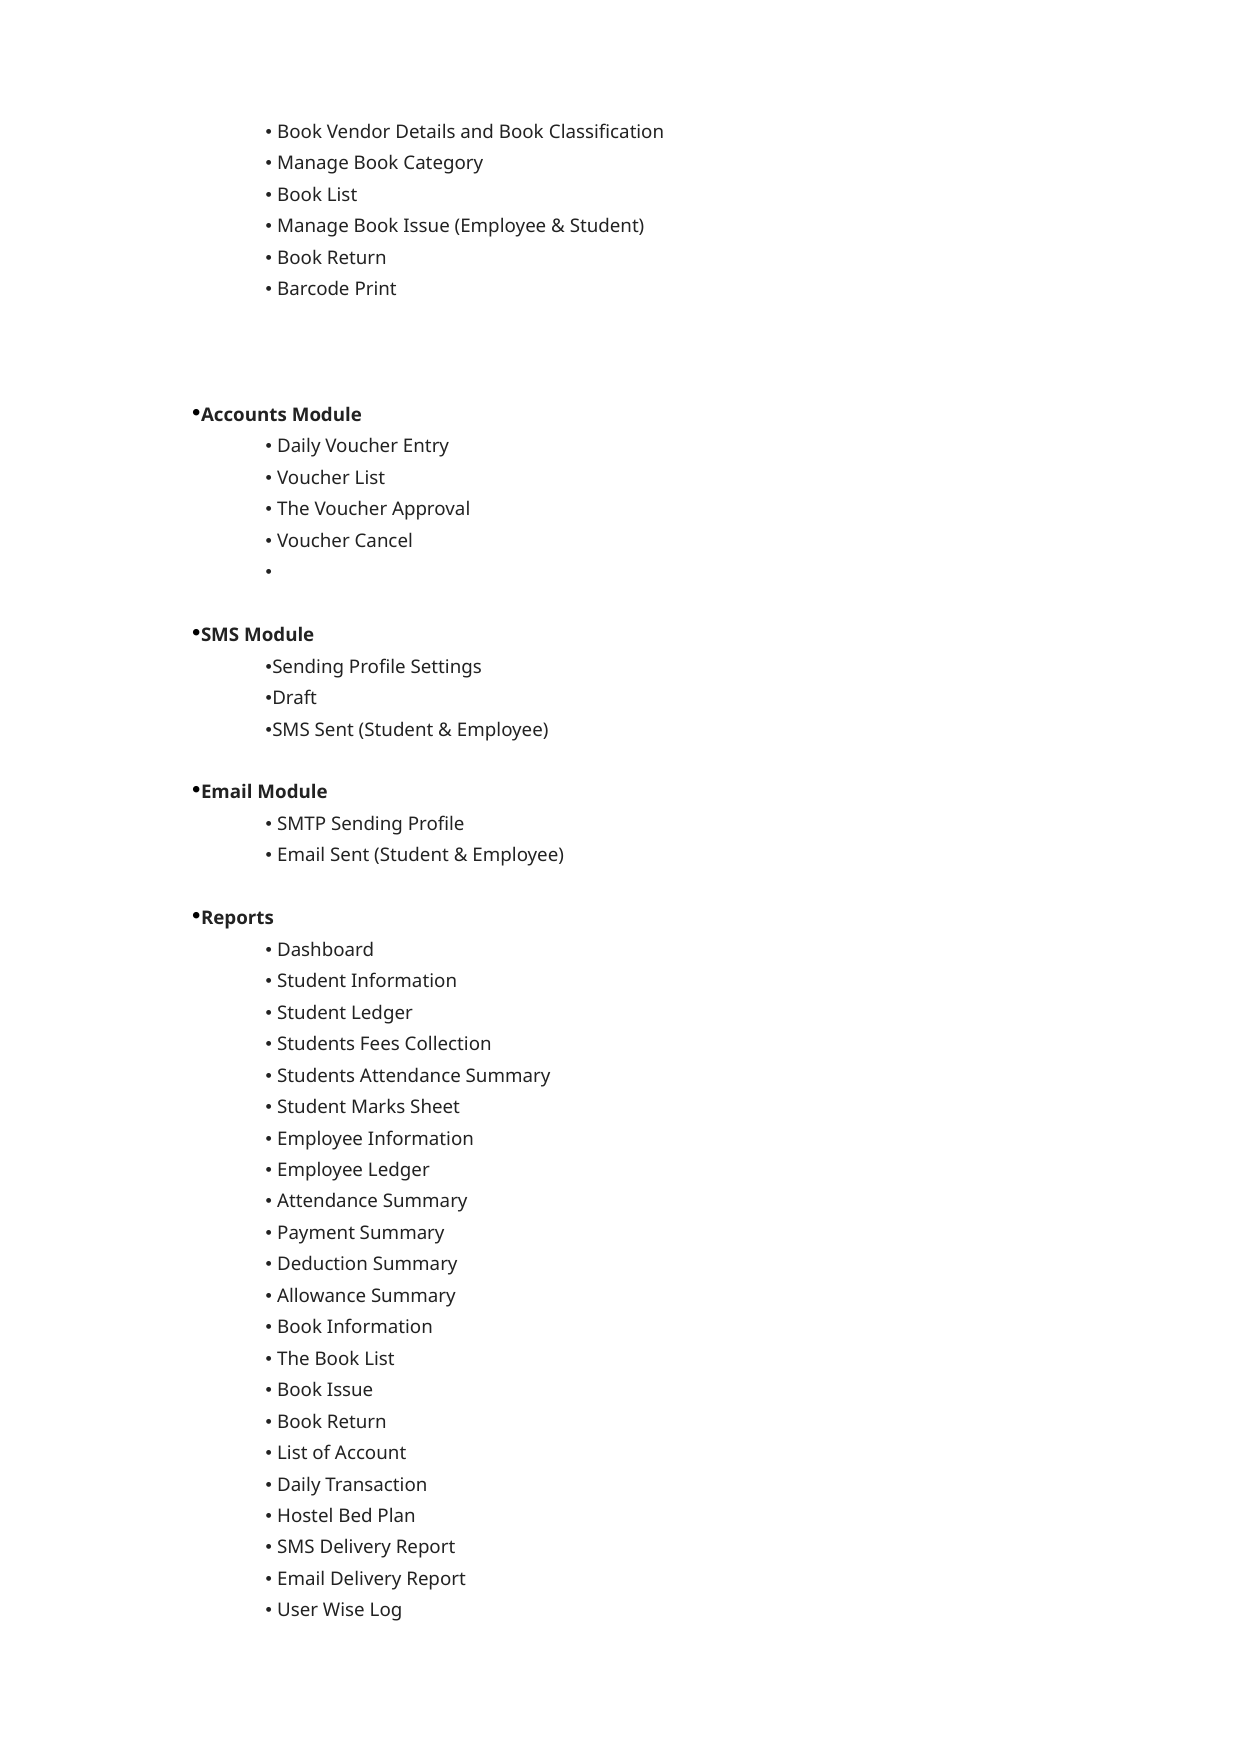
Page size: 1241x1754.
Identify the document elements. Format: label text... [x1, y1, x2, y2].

list Book Issue [118, 1376, 1122, 1402]
list Book List [118, 181, 1122, 207]
list SMS Delivery Report [118, 1534, 1122, 1559]
list Manage Book Category [118, 149, 1122, 175]
list Sending Profile Settings [118, 653, 1122, 678]
list Daily Transaction [118, 1471, 1122, 1496]
list SMS Sent (Student & Employee) [118, 716, 1122, 741]
list Book Return [118, 244, 1122, 269]
list Accounts Module [118, 401, 1122, 427]
list Attendance Summary [118, 1188, 1122, 1213]
list Student Marks Sheet [118, 1093, 1122, 1119]
list Reports [118, 904, 1122, 930]
list SMTP Sending Profile [118, 810, 1122, 836]
list Voucher Cancel [118, 527, 1122, 553]
list Student Information [118, 967, 1122, 993]
list Deduction Summary [118, 1251, 1122, 1276]
list Employee Ledger [118, 1156, 1122, 1182]
list Daily Voucher Entry [118, 433, 1122, 458]
list Students Fees Collection [118, 1030, 1122, 1056]
list Email Module [118, 779, 1122, 804]
list Dashboard [118, 936, 1122, 962]
list Book Information [118, 1313, 1122, 1339]
list Students Attendance Summary [118, 1062, 1122, 1087]
list Email Delivery Report [118, 1565, 1122, 1591]
list Payment Summary [118, 1219, 1122, 1245]
list Book Vendor Details and Book Classification [118, 118, 1122, 144]
list Barcode Print [118, 275, 1122, 301]
list Book Return [118, 1408, 1122, 1433]
list User Wise Log [118, 1597, 1122, 1622]
list Hostel Bed Plan [118, 1502, 1122, 1528]
list Employee Information [118, 1125, 1122, 1150]
list The Voucher Approval [118, 496, 1122, 521]
list Draft [118, 684, 1122, 710]
list Voucher List [118, 464, 1122, 490]
list Student Ledger [118, 999, 1122, 1024]
list The Book List [118, 1345, 1122, 1371]
list Allowance Summary [118, 1282, 1122, 1308]
list Manage Book Issue (Employee & Student) [118, 212, 1122, 238]
list Email Sent (Student & Employee) [118, 842, 1122, 867]
list SMS Module [118, 621, 1122, 647]
list List of Account [118, 1439, 1122, 1465]
